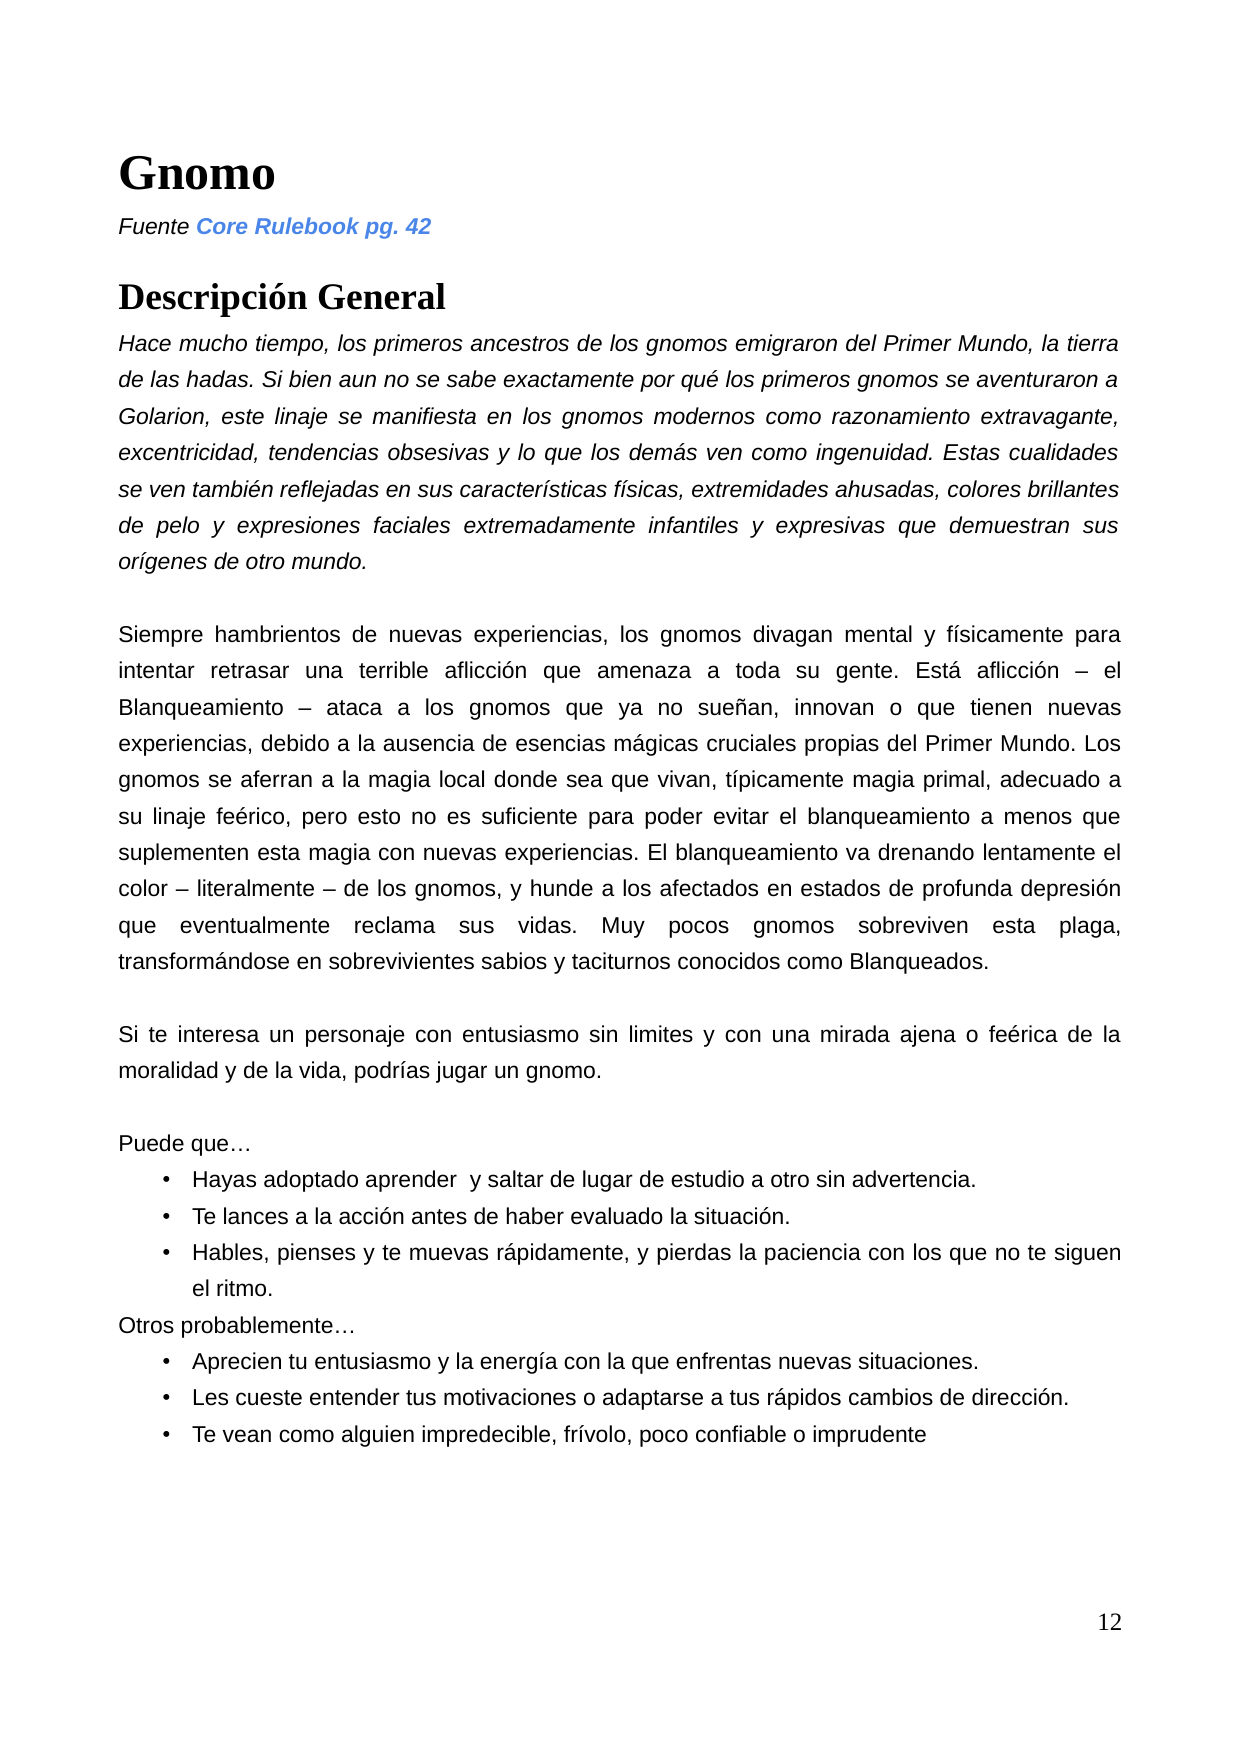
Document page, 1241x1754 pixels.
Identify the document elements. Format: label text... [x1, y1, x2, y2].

text Si te interesa un personaje con entusiasmo sin limites y con una mirada ajena o feérica de la moralidad y de la vida, podrías jugar un gnomo. [118, 1021, 1122, 1083]
text Hace mucho tiempo, los primeros ancestros de los gnomos emigraron del Primer Mundo, la tierra de las hadas. Si bien aun no se sabe exactamente por qué los primeros gnomos se aventuraron a Golarion, este linaje se manifiesta en los gnomos modernos como razonamiento extravagante, excentricidad, tendencias obsesivas y lo que los demás ven como ingenuidad. Estas cualidades se ven también reflejadas en sus características físicas, extremidades ahusadas, colores brillantes de pelo y expresiones faciales extremadamente infantiles y expresivas que demuestran sus orígenes de otro mundo. [118, 330, 1122, 574]
subtitle Descripción General [118, 274, 1122, 318]
list Hayas adoptado aprender y saltar de lugar de estudio a otro sin advertencia. [162, 1166, 1122, 1193]
list Te vean como alguien impredecible, frívolo, poco confiable o imprudente [162, 1421, 1122, 1447]
list Te lances a la acción antes de haber evaluado la situación. [162, 1203, 1122, 1229]
list Aprecien tu entusiasmo y la energía con la que enfrentas nuevas situaciones. [162, 1348, 1122, 1374]
subtitle Gnomo [118, 143, 1122, 201]
text Otros probablemente… [118, 1312, 1122, 1338]
text Fuente Core Rulebook pg. 42 [118, 213, 1122, 239]
text Siempre hambrientos de nuevas experiencias, los gnomos divagan mental y físicamente para intentar retrasar una terrible aflicción que amenaza a toda su gente. Está aflicción – el Blanqueamiento – ataca a los gnomos que ya no sueñan, innovan o que tienen nuevas experiencias, debido a la ausencia de esencias mágicas cruciales propias del Primer Mundo. Los gnomos se aferran a la magia local donde sea que vivan, típicamente magia primal, adecuado a su linaje feérico, pero esto no es suficiente para poder evitar el blanqueamiento a menos que suplementen esta magia con nuevas experiencias. El blanqueamiento va drenando lentamente el color – literalmente – de los gnomos, y hunde a los afectados en estados de profunda depresión que eventualmente reclama sus vidas. Muy pocos gnomos sobreviven esta plaga, transformándose en sobrevivientes sabios y taciturnos conocidos como Blanqueados. [118, 621, 1122, 974]
list Les cueste entender tus motivaciones o adaptarse a tus rápidos cambios de dirección. [162, 1384, 1122, 1411]
text Puede que… [118, 1130, 1122, 1156]
list Hables, pienses y te muevas rápidamente, y pierdas la paciencia con los que no te siguen el ritmo. [162, 1239, 1122, 1302]
